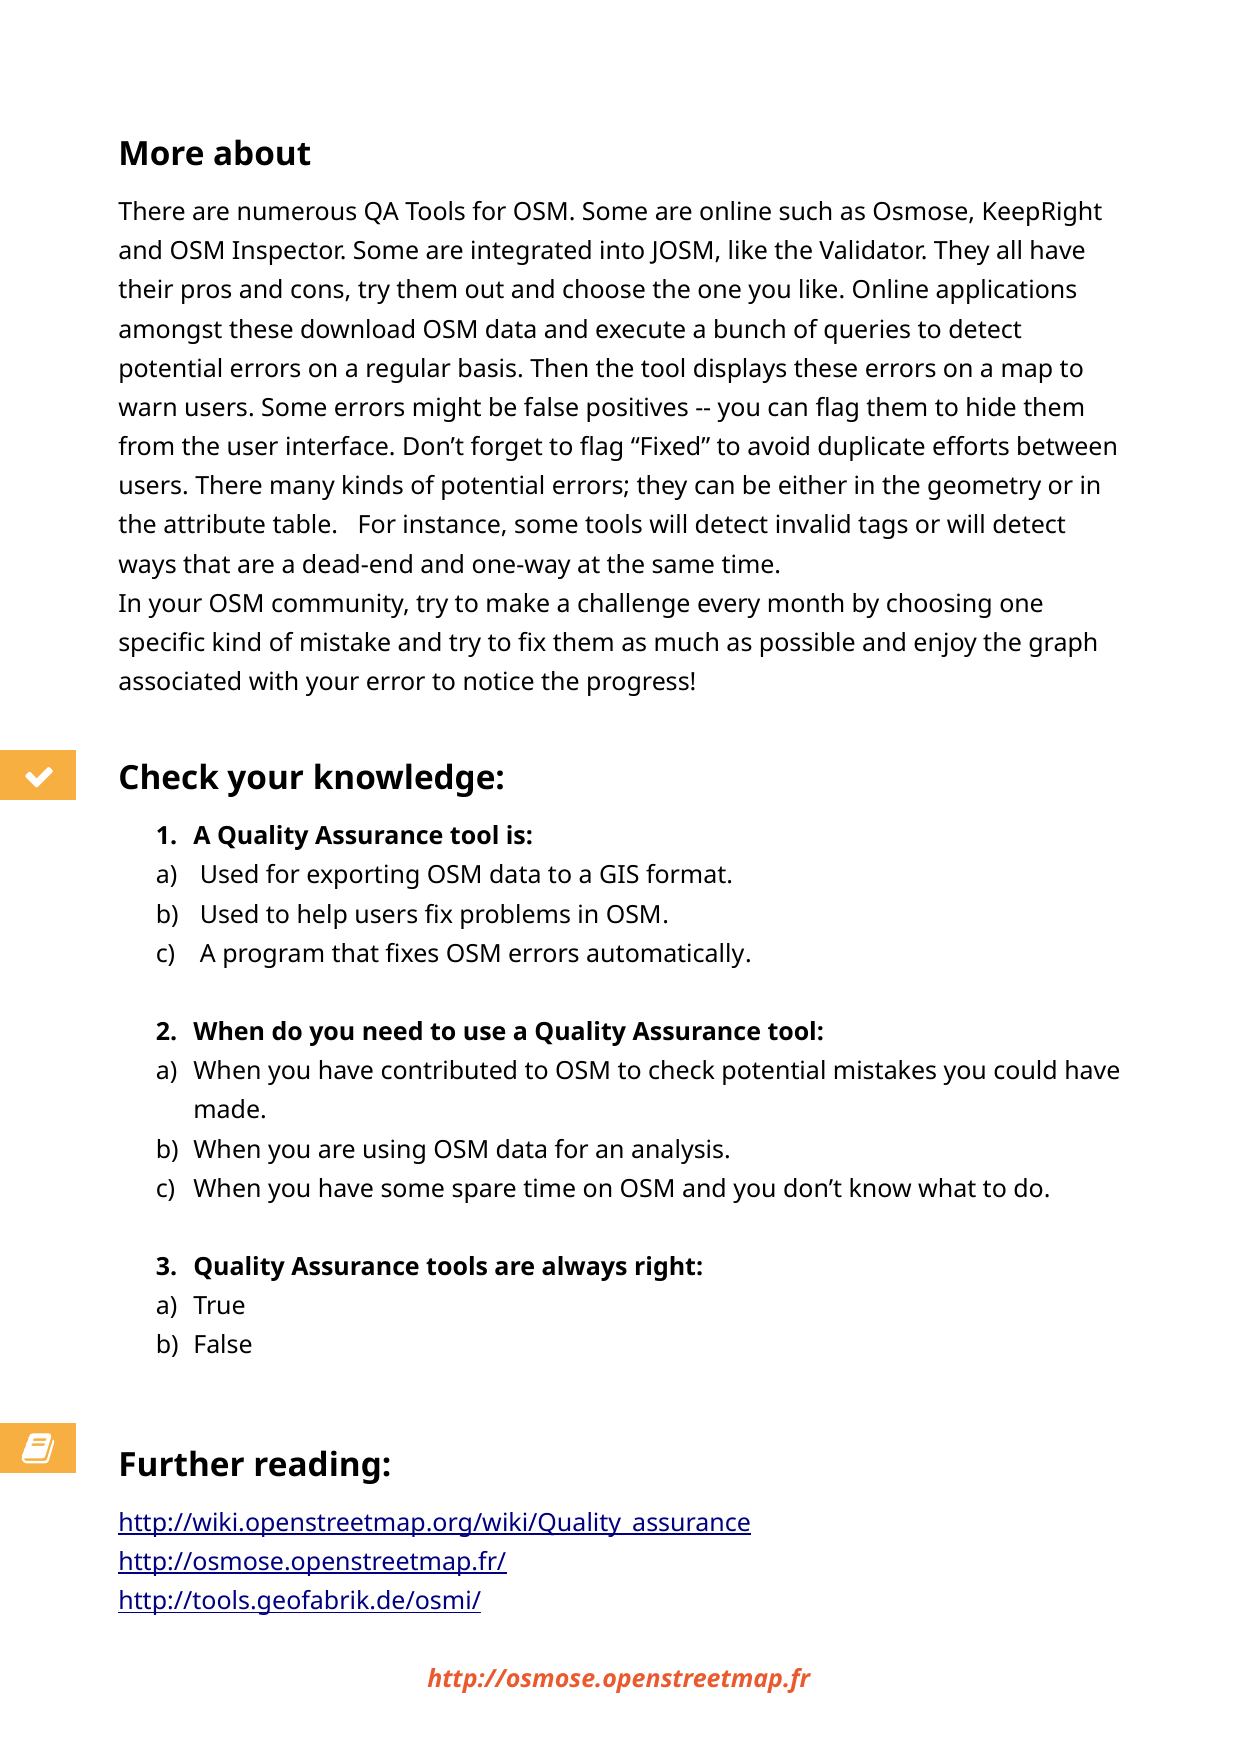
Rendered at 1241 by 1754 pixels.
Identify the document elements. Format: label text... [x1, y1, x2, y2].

list When you have some spare time on OSM and you don’t know what to do. [156, 1170, 1122, 1204]
text http://tools.geofabrik.de/osmi/ [118, 1583, 1122, 1617]
list A Quality Assurance tool is: [156, 818, 1122, 852]
list False [156, 1327, 1122, 1361]
list Quality Assurance tools are always right: [156, 1249, 1122, 1283]
list When you are using OSM data for an analysis. [156, 1131, 1122, 1165]
subtitle Further reading: [118, 1441, 1122, 1486]
list Used to help users fix problems in OSM. [156, 896, 1122, 930]
subtitle Check your knowledge: [118, 754, 1122, 799]
text http://osmose.openstreetmap.fr/ [118, 1544, 1122, 1578]
list True [156, 1288, 1122, 1322]
list Used for exporting OSM data to a GIS format. [156, 857, 1122, 891]
text In your OSM community, try to make a challenge every month by choosing one specific kind of mistake and try to fix them as much as possible and enjoy the graph associated with your error to notice the progress! [118, 586, 1122, 698]
list When do you need to use a Quality Assurance tool: [156, 1014, 1122, 1048]
subtitle More about [118, 130, 1122, 175]
list When you have contributed to OSM to check potential mistakes you could have made. [156, 1053, 1122, 1126]
list A program that fixes OSM errors automatically. [156, 935, 1122, 969]
text http://wiki.openstreetmap.org/wiki/Quality_assurance [118, 1504, 1122, 1538]
text There are numerous QA Tools for OSM. Some are online such as Osmose, KeepRight and OSM Inspector. Some are integrated into JOSM, like the Validator. They all have their pros and cons, try them out and choose the one you like. Online applications amongst these download OSM data and execute a bunch of queries to detect potential errors on a regular basis. Then the tool displays these errors on a map to warn users. Some errors might be false positives -- you can flag them to hide them from the user interface. Don’t forget to flag “Fixed” to avoid duplicate efforts between users. There many kinds of potential errors; they can be either in the geometry or in the attribute table. For instance, some tools will detect invalid tags or will detect ways that are a dead-end and one-way at the same time. [118, 194, 1122, 580]
